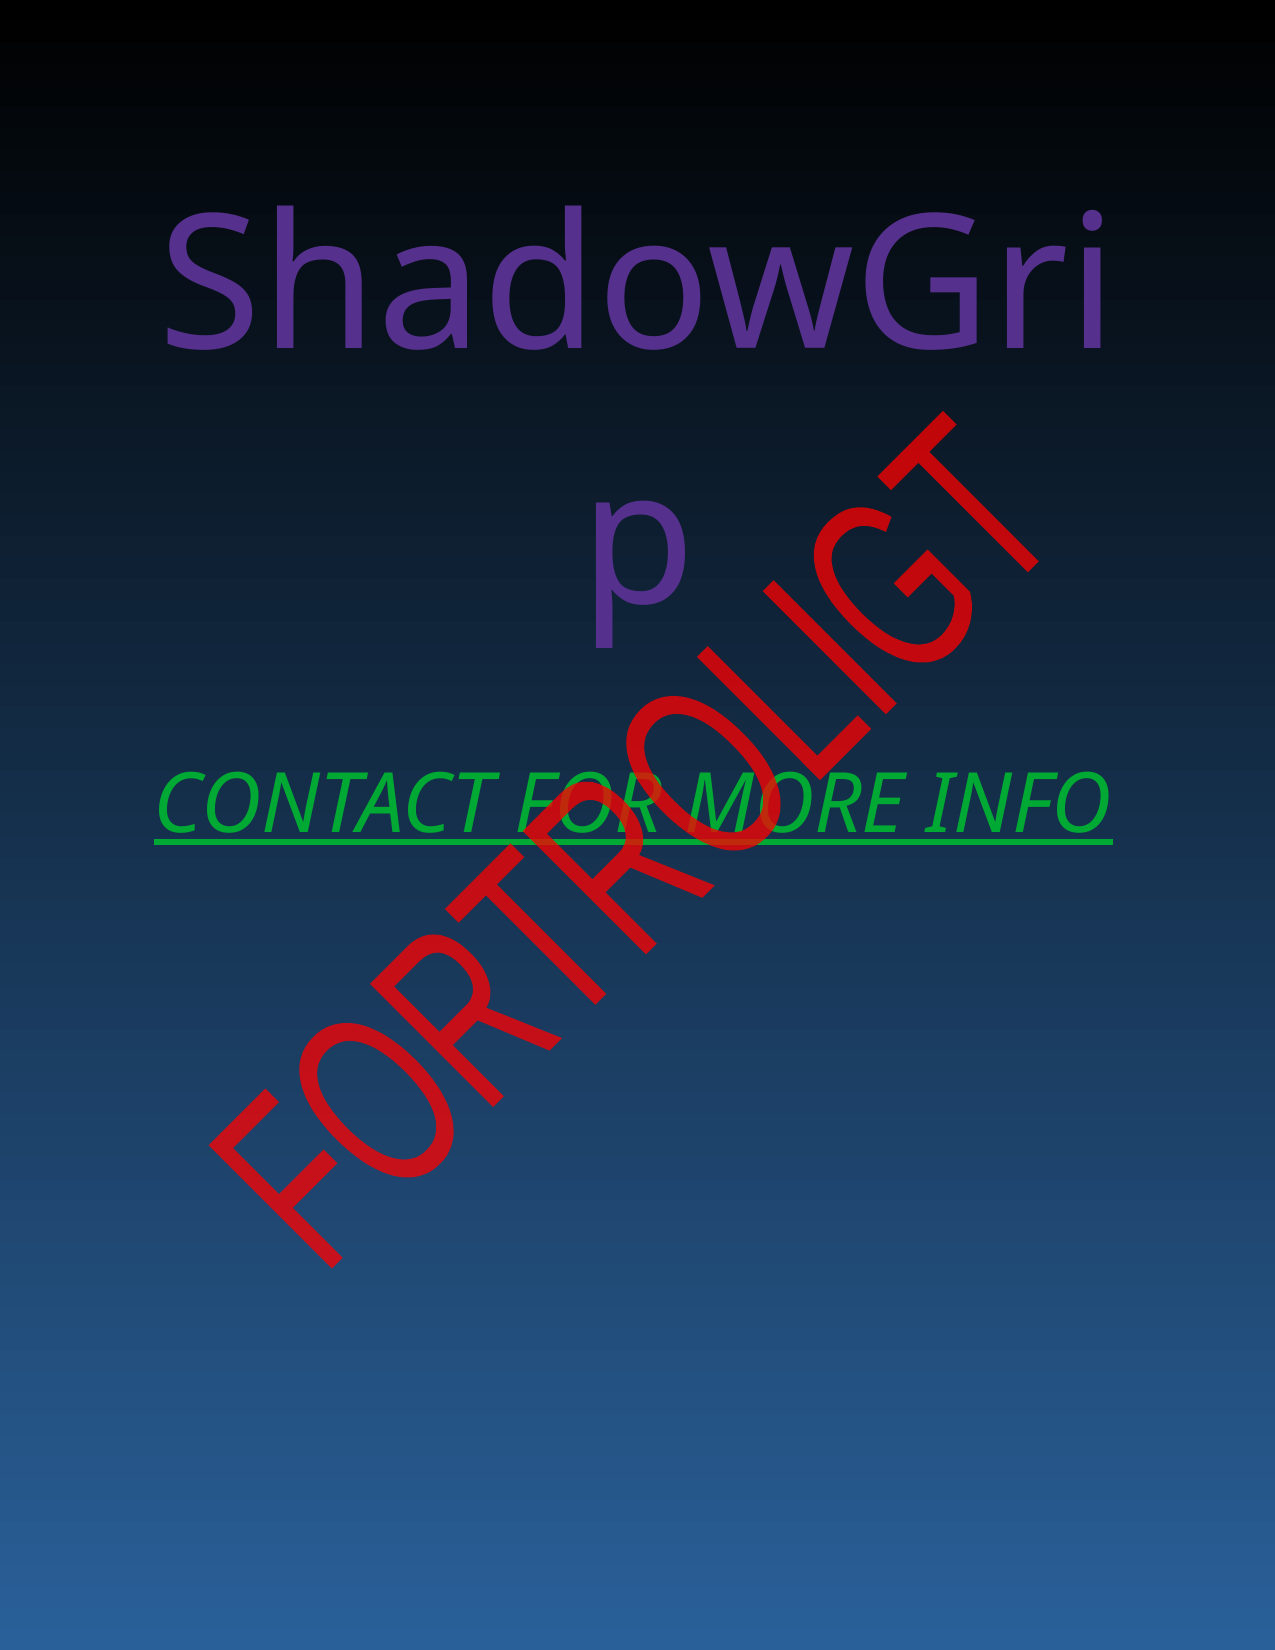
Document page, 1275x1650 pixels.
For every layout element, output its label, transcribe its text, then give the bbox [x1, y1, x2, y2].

text ShadowGrip [118, 148, 1157, 658]
text CONTACT FOR MORE INFO [645, 743, 753, 821]
text CONTACT FOR MORE INFO [777, 778, 804, 826]
text CONTACT FOR MORE INFO [719, 782, 745, 832]
text CONTACT FOR MORE INFO [640, 743, 1157, 857]
text CONTACT FOR MORE INFO [743, 774, 762, 829]
text CONTACT FOR MORE INFO [697, 781, 711, 827]
text CONTACT FOR MORE INFO [631, 803, 695, 839]
text CONTACT FOR MORE INFO [568, 800, 603, 826]
text CONTACT FOR MORE INFO [560, 845, 623, 857]
text CONTACT FOR MORE INFO [548, 810, 625, 839]
text CONTACT FOR MORE INFO [118, 743, 633, 857]
